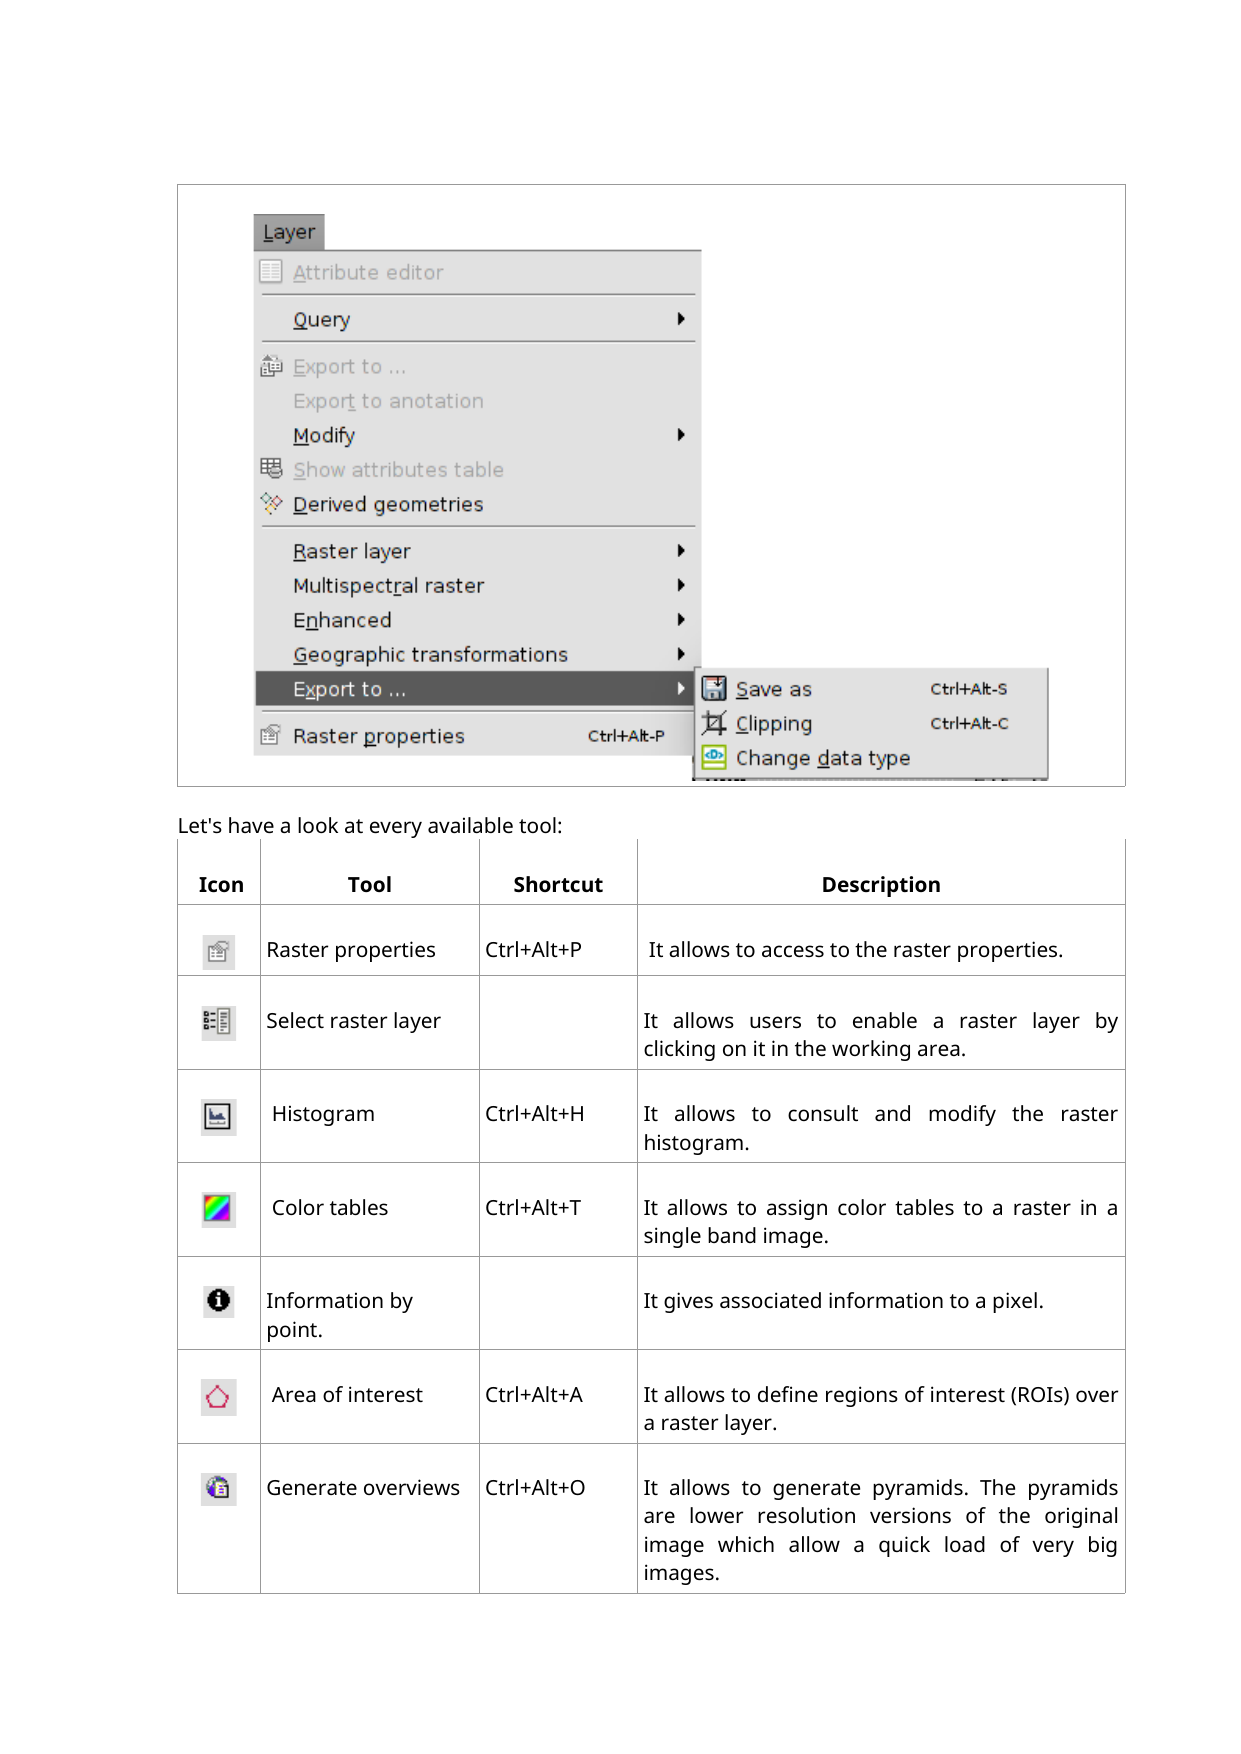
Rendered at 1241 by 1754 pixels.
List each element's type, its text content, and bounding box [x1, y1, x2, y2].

table_cell It allows users to enable a raster layer by clicking on it in the working area. [638, 976, 1125, 1069]
table_cell Ctrl+Alt+O [480, 1444, 637, 1593]
picture [203, 1286, 235, 1318]
table_cell Histogram [261, 1070, 479, 1162]
table_header Tool [261, 839, 479, 904]
table_cell [178, 1070, 260, 1162]
picture [200, 1379, 237, 1416]
table_cell [178, 1444, 260, 1593]
picture [201, 1006, 237, 1041]
table_cell It gives associated information to a pixel. [638, 1257, 1125, 1349]
table_cell Information by point. [261, 1257, 479, 1349]
table_cell [480, 1257, 637, 1349]
table_cell It allows to define regions of interest (ROIs) over a raster layer. [638, 1350, 1125, 1442]
table_cell It allows to assign color tables to a raster in a single band image. [638, 1163, 1125, 1256]
table_header Shortcut [480, 839, 637, 904]
table_cell [178, 905, 260, 975]
table_cell [178, 1163, 260, 1256]
table_cell [178, 976, 260, 1069]
picture [253, 214, 1049, 781]
table_cell It allows to access to the raster properties. [638, 905, 1125, 975]
table_cell [178, 1257, 260, 1349]
table_cell Ctrl+Alt+A [480, 1350, 637, 1442]
picture [201, 1192, 237, 1228]
table_cell [480, 976, 637, 1069]
table_cell Generate overviews [261, 1444, 479, 1593]
table_header Description [638, 839, 1125, 904]
table_cell It allows to generate pyramids. The pyramids are lower resolution versions of the original image which allow a quick load of very big images. [638, 1444, 1125, 1593]
table_cell Select raster layer [261, 976, 479, 1069]
table_cell Ctrl+Alt+T [480, 1163, 637, 1256]
table_cell Color tables [261, 1163, 479, 1256]
table_cell It allows to consult and modify the raster histogram. [638, 1070, 1125, 1162]
table_cell Ctrl+Alt+H [480, 1070, 637, 1162]
table_cell Ctrl+Alt+P [480, 905, 637, 975]
picture [202, 935, 236, 970]
table_cell Raster properties [261, 905, 479, 975]
text Let's have a look at every available tool: [177, 811, 1125, 839]
picture [200, 1099, 237, 1136]
table_cell [178, 185, 1125, 786]
table_cell [178, 1350, 260, 1442]
picture [200, 1473, 237, 1506]
table_header Icon [178, 839, 260, 904]
table_cell Area of interest [261, 1350, 479, 1442]
